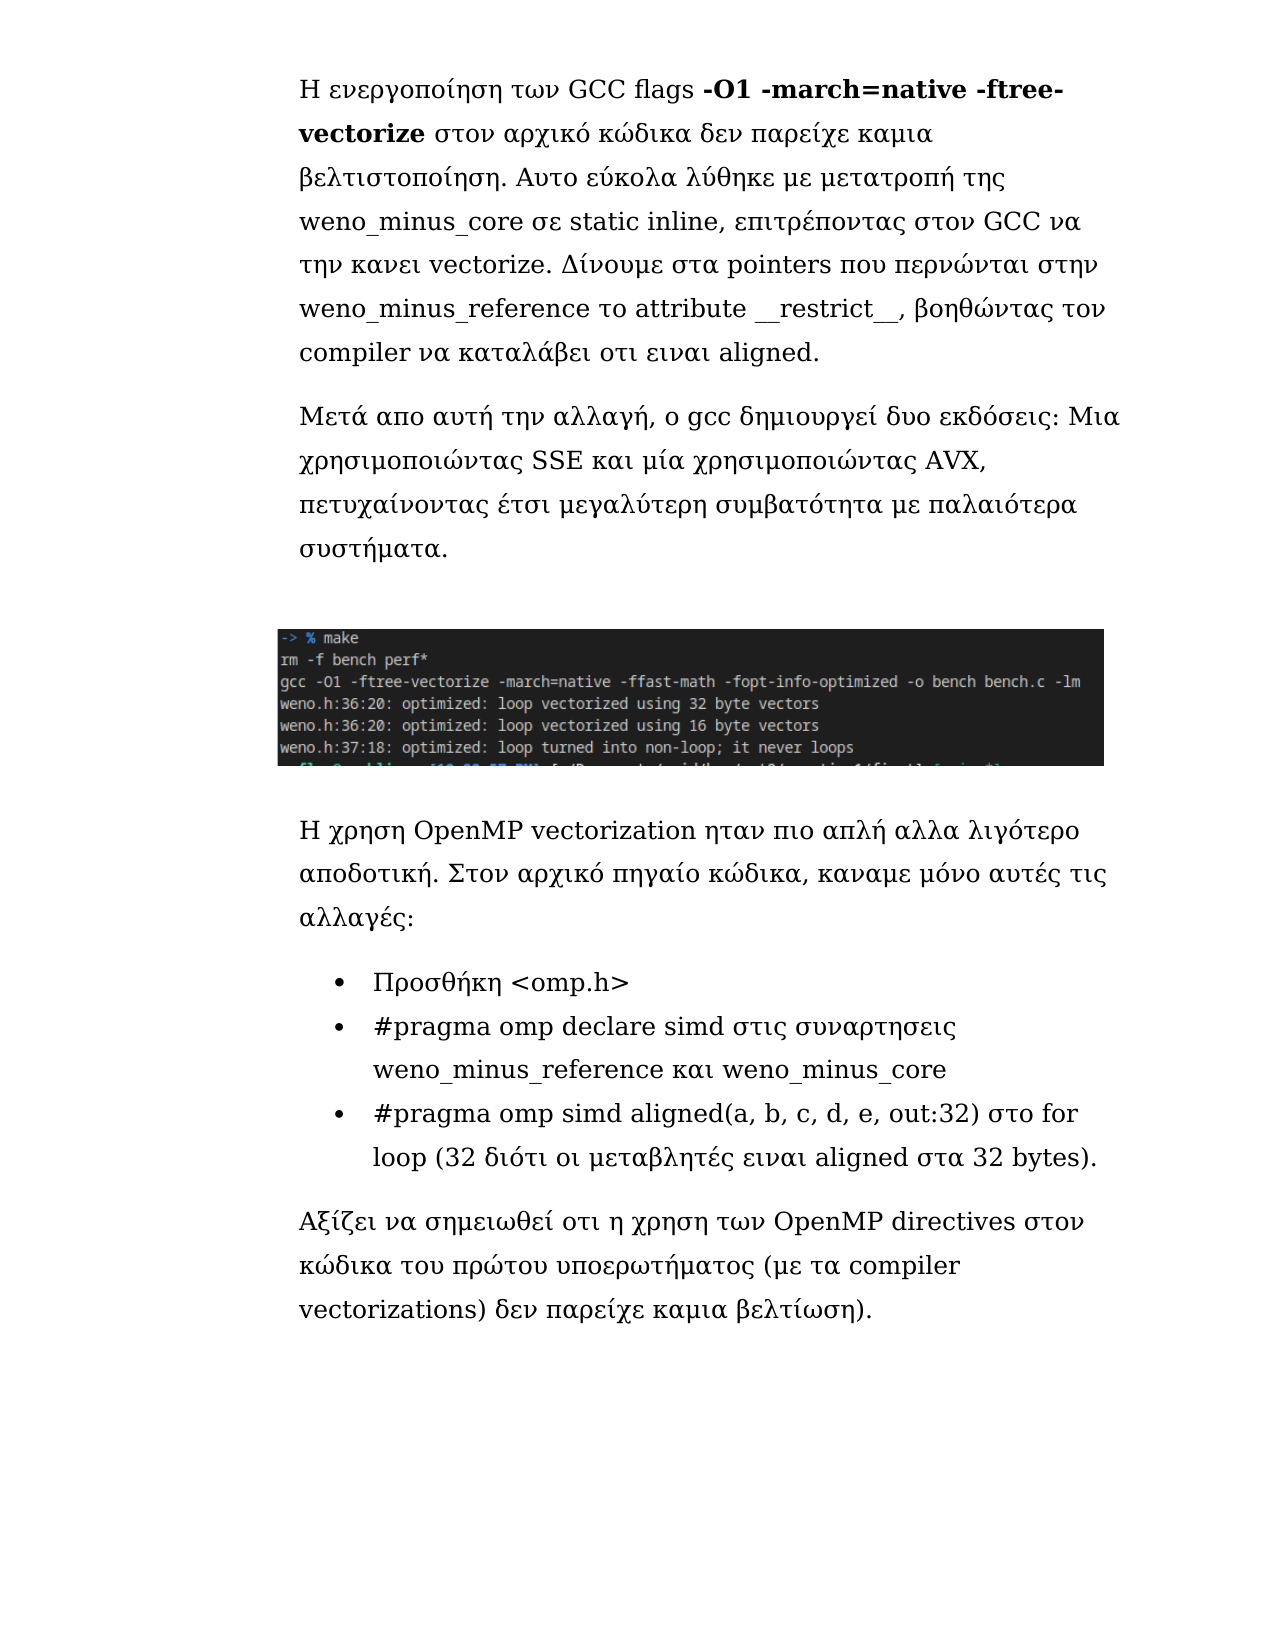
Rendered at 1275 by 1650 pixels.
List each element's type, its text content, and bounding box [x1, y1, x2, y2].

picture [277, 629, 1104, 766]
list #pragma omp declare simd στις συναρτησεις weno_minus_reference και weno_minus_core [335, 1012, 1125, 1084]
list Προσθήκη <omp.h> [335, 968, 1125, 997]
text Αξίζει να σημειωθεί οτι η χρηση των OpenMP directives στον κώδικα του πρώτου υποερωτήματος (με τα compiler vectorizations) δεν παρείχε καμια βελτίωση). [299, 1207, 1125, 1324]
text Η ενεργοποίηση των GCC flags -O1 -march=native -ftree-vectorize στον αρχικό κώδικα δεν παρείχε καμια βελτιστοποίηση. Αυτο εύκολα λύθηκε με μετατροπή της weno_minus_core σε static inline, επιτρέποντας στον GCC να την κανει vectorize. Δίνουμε στα pointers που περνώνται στην weno_minus_reference το attribute __restrict__, βοηθώντας τον compiler να καταλάβει οτι ειναι aligned. [299, 75, 1125, 367]
text Μετά απο αυτή την αλλαγή, ο gcc δημιουργεί δυο εκδόσεις: Μια χρησιμοποιώντας SSE και μία χρησιμοποιώντας AVX, πετυχαίνοντας έτσι μεγαλύτερη συμβατότητα με παλαιότερα συστήματα. [299, 403, 1125, 563]
list #pragma omp simd aligned(a, b, c, d, e, out:32) στο for loop (32 διότι οι μεταβλητές ειναι aligned στα 32 bytes). [335, 1099, 1125, 1172]
text Η χρηση OpenMP vectorization ηταν πιο απλή αλλα λιγότερο αποδοτική. Στον αρχικό πηγαίο κώδικα, καναμε μόνο αυτές τις αλλαγές: [299, 728, 1125, 932]
